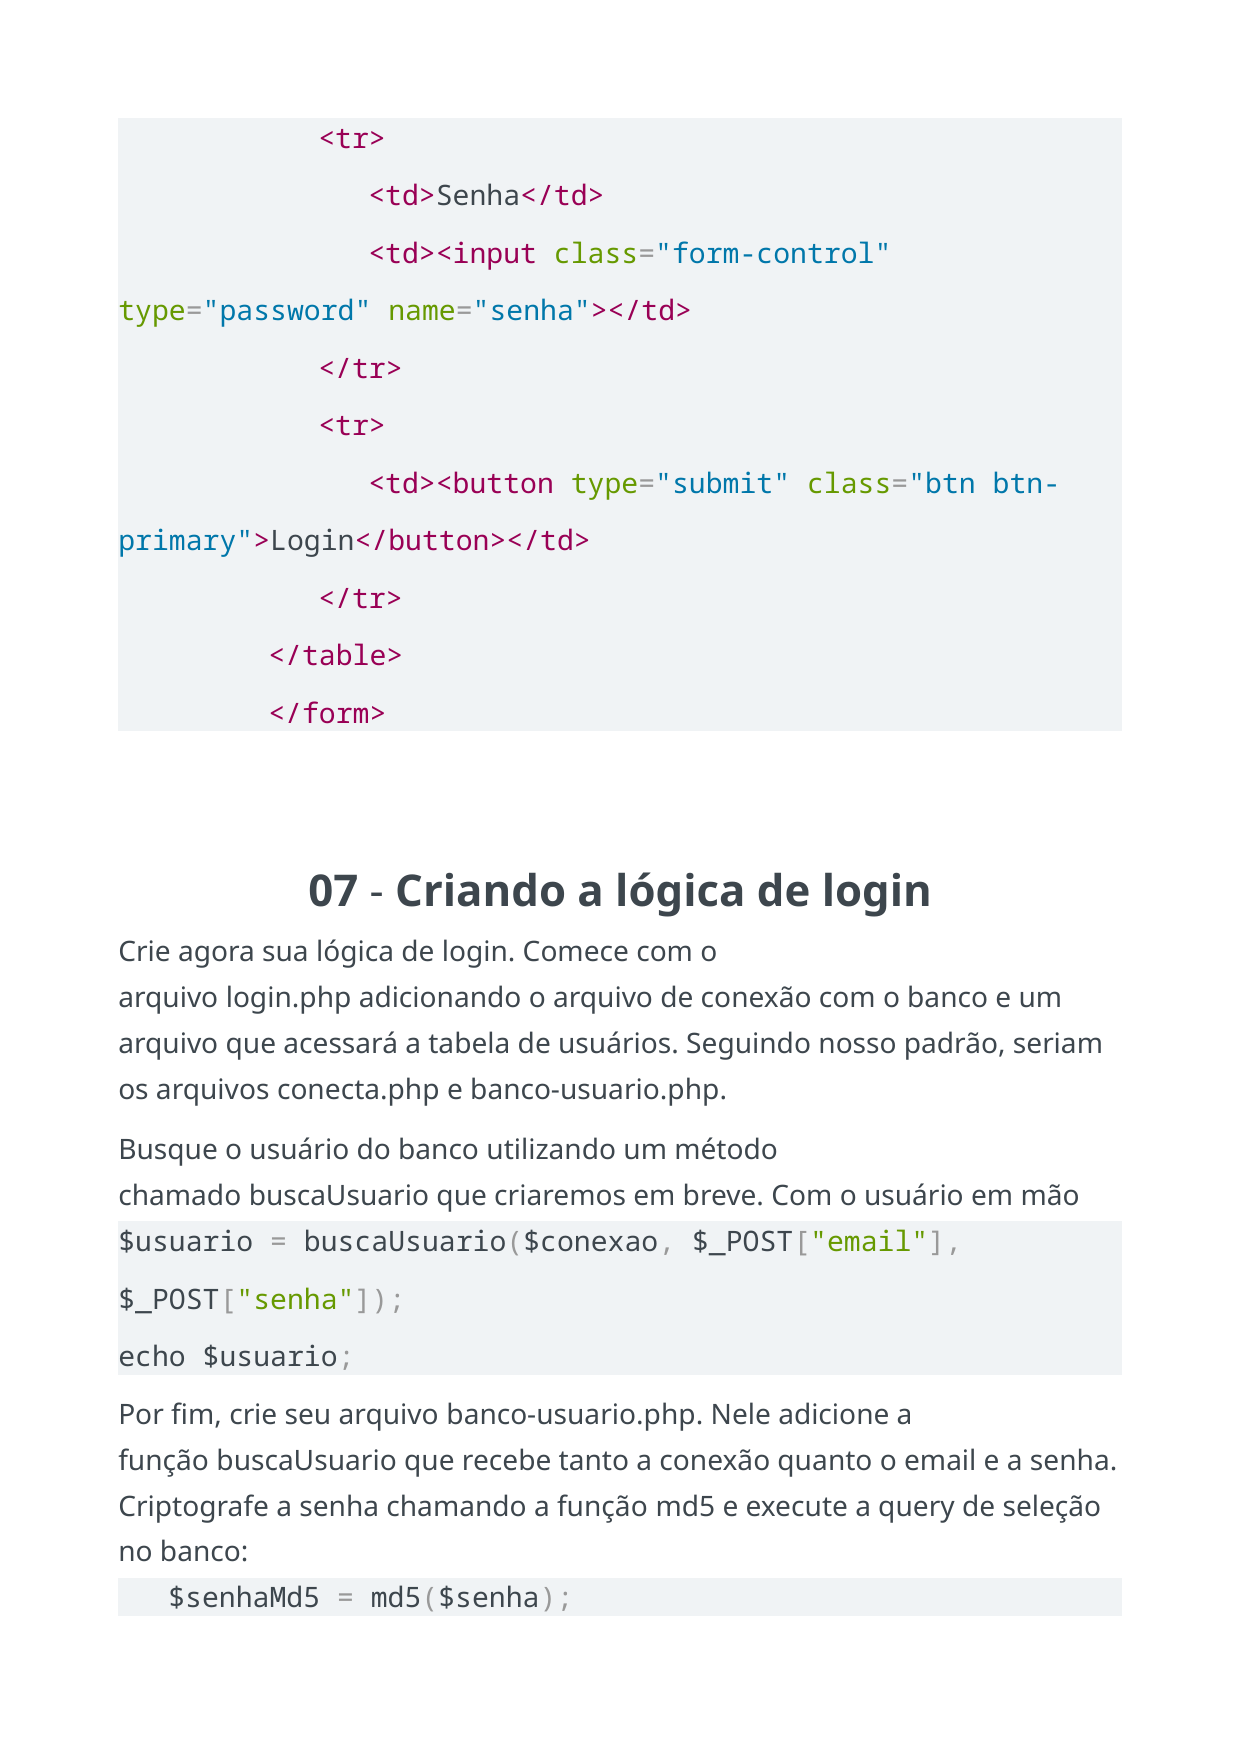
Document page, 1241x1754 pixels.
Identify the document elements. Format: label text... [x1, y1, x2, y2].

text $usuario = buscaUsuario($conexao, $_POST["email"], $_POST["senha"]); [118, 1221, 1122, 1317]
text Busque o usuário do banco utilizando um método chamado buscaUsuario que criaremos em breve. Com o usuário em mão [118, 1129, 1122, 1214]
text <tr> [118, 406, 1122, 444]
text Por fim, crie seu arquivo banco-usuario.php. Nele adicione a função buscaUsuario que recebe tanto a conexão quanto o email e a senha. [118, 1394, 1122, 1478]
text <td><input class="form-control" type="password" name="senha"></td> [118, 233, 1122, 329]
text </form> [118, 693, 1122, 731]
text </tr> [118, 578, 1122, 616]
text <td>Senha</td> [118, 176, 1122, 214]
text $senhaMd5 = md5($senha); [118, 1578, 1122, 1616]
text Criptografe a senha chamando a função md5 e execute a query de seleção no banco: [118, 1486, 1122, 1570]
text </table> [118, 636, 1122, 674]
text </tr> [118, 348, 1122, 386]
text echo $usuario; [118, 1336, 1122, 1375]
text <tr> [118, 118, 1122, 156]
text Crie agora sua lógica de login. Comece com o arquivo login.php adicionando o arquivo de conexão com o banco e um arquivo que acessará a tabela de usuários. Seguindo nosso padrão, seriam os arquivos conecta.php e banco-usuario.php. [118, 931, 1122, 1107]
text <td><button type="submit" class="btn btn-primary">Login</button></td> [118, 463, 1122, 559]
subtitle 07 - Criando a lógica de login [118, 859, 1122, 919]
